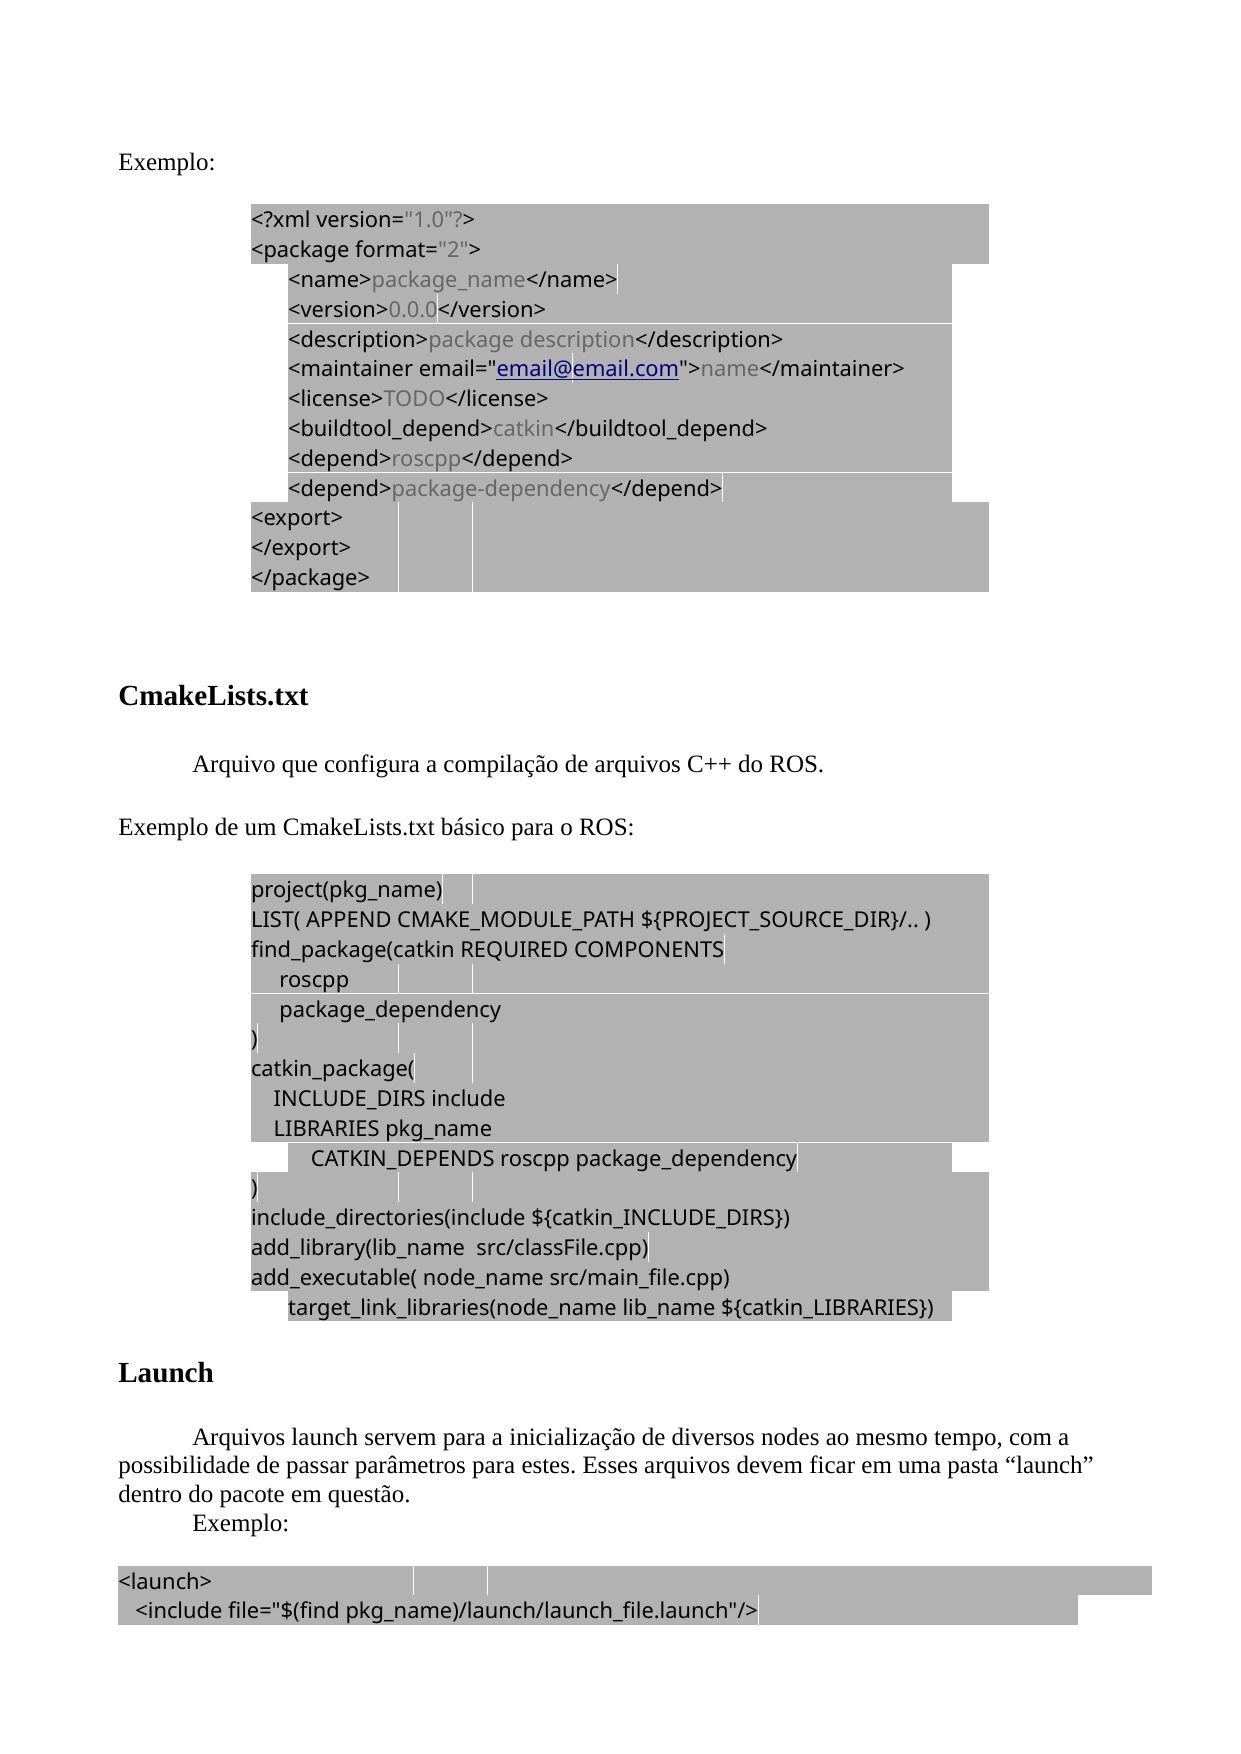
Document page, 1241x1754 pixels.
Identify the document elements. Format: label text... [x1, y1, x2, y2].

text Exemplo: [118, 1508, 1122, 1537]
text target_link_libraries(node_name lib_name ${catkin_LIBRARIES}) [118, 1291, 1122, 1321]
text <depend>package-dependency</depend> [118, 472, 1122, 502]
text LIST( APPEND CMAKE_MODULE_PATH ${PROJECT_SOURCE_DIR}/.. ) [118, 904, 1122, 934]
text <export> [118, 502, 1122, 532]
text LIBRARIES pkg_name [118, 1113, 1122, 1142]
text INCLUDE_DIRS include [118, 1083, 1122, 1113]
text <name>package_name</name> [118, 264, 1122, 294]
text <maintainer email="email@email.com">name</maintainer> [118, 353, 1122, 383]
text <include file="$(find pkg_name)/launch/launch_file.launch"/> [118, 1595, 1152, 1625]
text <launch> [118, 1566, 1152, 1595]
text <description>package description</description> [118, 323, 1122, 353]
text </package> [118, 562, 1122, 592]
text ) [118, 1172, 1122, 1202]
text find_package(catkin REQUIRED COMPONENTS [118, 934, 1122, 964]
text project(pkg_name) [118, 874, 1122, 904]
text <license>TODO</license> [118, 383, 1122, 413]
text <depend>roscpp</depend> [118, 443, 1122, 472]
text catkin_package( [118, 1053, 1122, 1083]
text CATKIN_DEPENDS roscpp package_dependency [118, 1142, 1122, 1172]
text add_executable( node_name src/main_file.cpp) [118, 1262, 1122, 1291]
text Exemplo de um CmakeLists.txt básico para o ROS: [118, 812, 1122, 841]
text <version>0.0.0</version> [118, 294, 1122, 323]
text <package format="2"> [118, 234, 1122, 264]
text package_dependency [118, 993, 1122, 1023]
text add_library(lib_name src/classFile.cpp) [118, 1232, 1122, 1262]
text </export> [118, 532, 1122, 562]
text Launch [118, 1355, 1122, 1388]
text CmakeLists.txt [118, 678, 1122, 711]
text Arquivos launch servem para a inicialização de diversos nodes ao mesmo tempo, com a possibilidade de passar parâmetros para estes. Esses arquivos devem ficar em uma pasta “launch” dentro do pacote em questão. [118, 1422, 1122, 1508]
text include_directories(include ${catkin_INCLUDE_DIRS}) [118, 1202, 1122, 1232]
text <?xml version="1.0"?> [118, 204, 1122, 234]
text Exemplo: [118, 147, 1122, 176]
text ) [118, 1023, 1122, 1053]
text Arquivo que configura a compilação de arquivos C++ do ROS. [118, 745, 1122, 778]
text roscpp [118, 964, 1122, 993]
text <buildtool_depend>catkin</buildtool_depend> [118, 413, 1122, 443]
